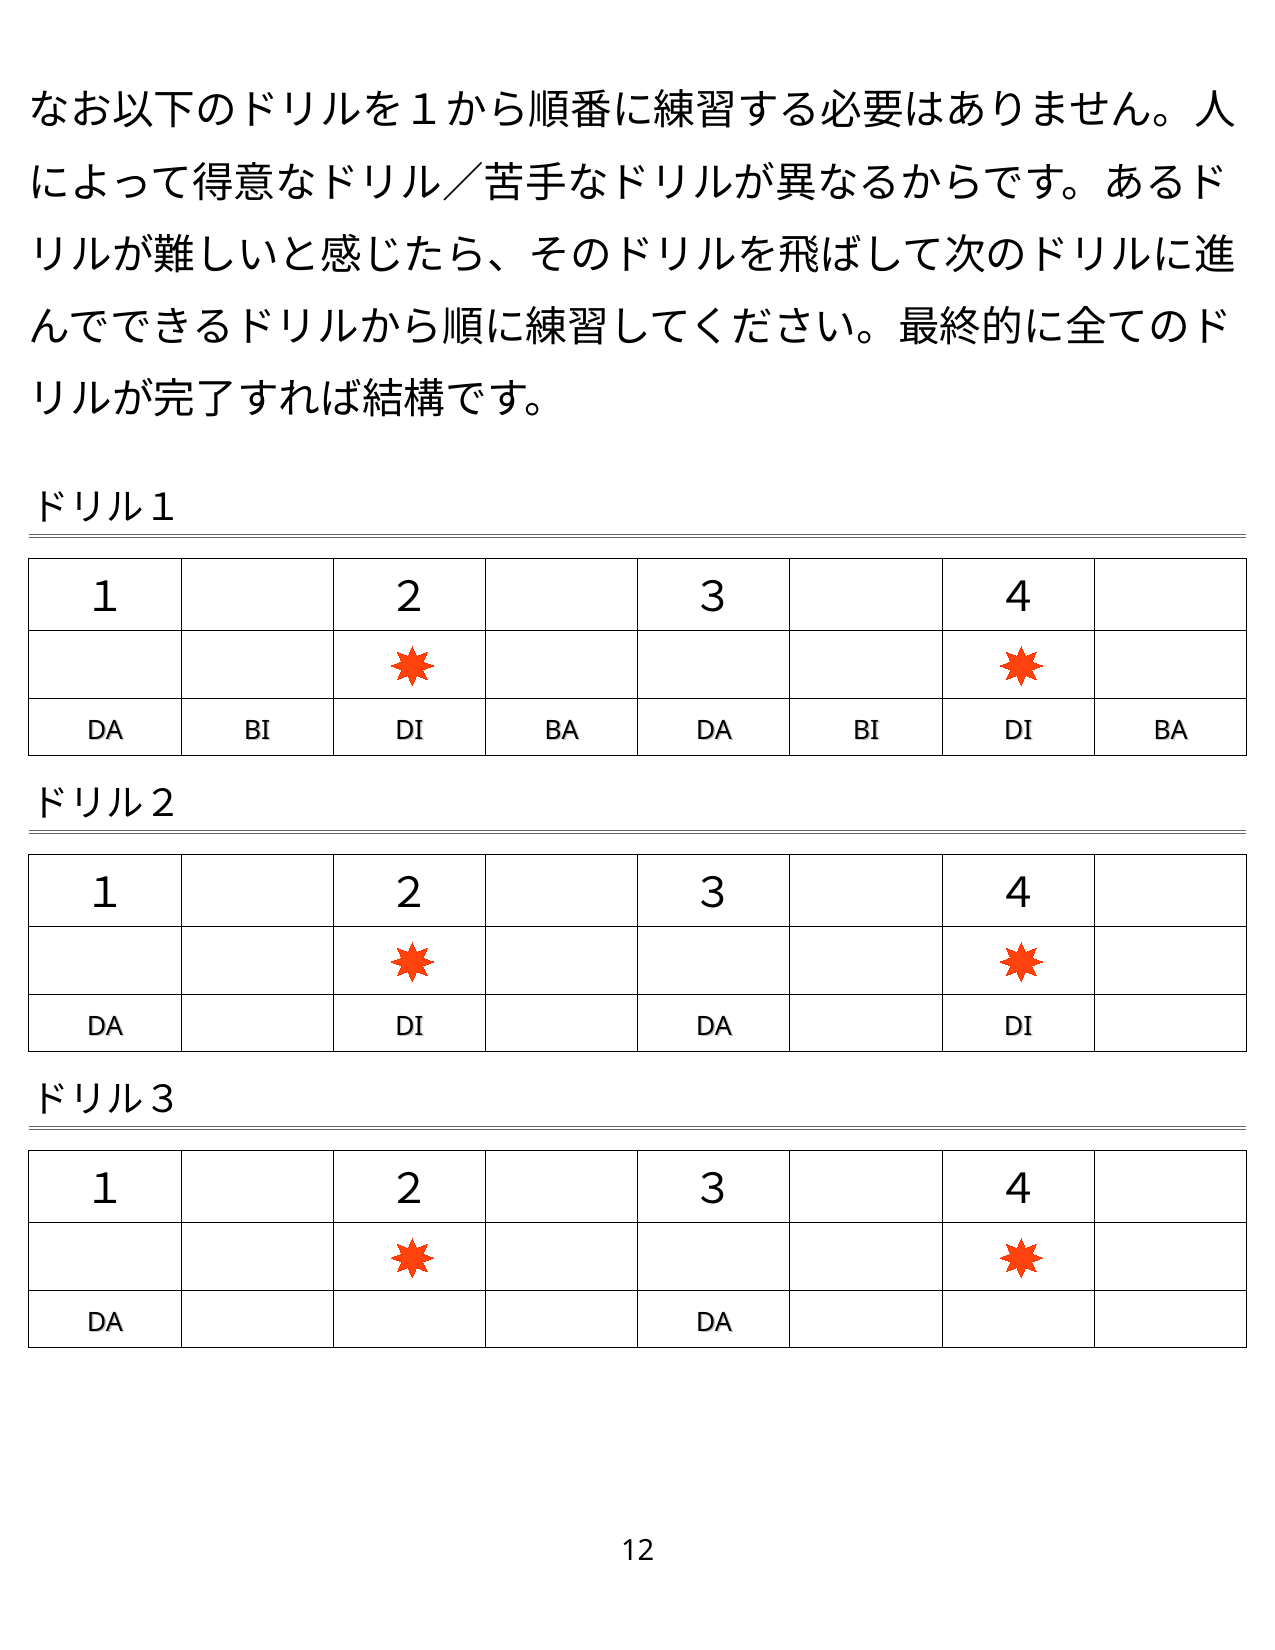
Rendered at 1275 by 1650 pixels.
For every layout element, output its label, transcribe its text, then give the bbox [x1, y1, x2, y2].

table_cell [486, 631, 637, 698]
table_cell [638, 631, 789, 698]
table_header [1095, 559, 1246, 629]
table_cell [29, 631, 181, 698]
table_cell [1095, 1291, 1246, 1347]
table_cell di [943, 995, 1094, 1051]
table_cell [334, 631, 485, 698]
table_cell bi [182, 699, 333, 755]
table_cell [638, 1223, 789, 1290]
table_cell [182, 1291, 333, 1347]
table_header [182, 559, 333, 629]
table_header ４ [943, 559, 1094, 629]
table_header ２ [334, 855, 485, 926]
table_cell [29, 927, 181, 994]
table_header [790, 855, 942, 926]
text なお以下のドリルを１から順番に練習する必要はありません。人によって得意なドリル／苦手なドリルが異なるからです。あるドリルが難しいと感じたら、そのドリルを飛ばして次のドリルに進んでできるドリルから順に練習してください。最終的に全てのドリルが完了すれば結構です。 [28, 76, 1246, 426]
table_cell [486, 1291, 637, 1347]
table_header [1095, 855, 1246, 926]
table_header １ [29, 1151, 181, 1222]
table_cell [943, 1223, 1094, 1290]
table_header ３ [638, 559, 789, 629]
table_cell [790, 631, 942, 698]
table_cell [1095, 631, 1246, 698]
table_cell [790, 1291, 942, 1347]
table_cell [182, 927, 333, 994]
table_header [1095, 1151, 1246, 1222]
subtitle ドリル２ [28, 769, 1246, 833]
subtitle ドリル１ [28, 473, 1246, 537]
table_header [182, 855, 333, 926]
table_cell da [29, 995, 181, 1051]
table_cell [334, 1291, 485, 1347]
table_cell [943, 1291, 1094, 1347]
table_cell [486, 995, 637, 1051]
table_cell da [638, 1291, 789, 1347]
table_cell di [943, 699, 1094, 755]
table_cell [182, 1223, 333, 1290]
table_cell [790, 995, 942, 1051]
table_cell [1095, 1223, 1246, 1290]
table_header １ [29, 855, 181, 926]
table_header ３ [638, 855, 789, 926]
table_header [486, 1151, 637, 1222]
table_cell [486, 927, 637, 994]
table_cell [1095, 927, 1246, 994]
table_header [790, 1151, 942, 1222]
table_header ４ [943, 1151, 1094, 1222]
table_cell [29, 1223, 181, 1290]
table_header ３ [638, 1151, 789, 1222]
table_cell [486, 1223, 637, 1290]
table_cell ba [1095, 699, 1246, 755]
table_cell ba [486, 699, 637, 755]
table_header ２ [334, 559, 485, 629]
table_header ２ [334, 1151, 485, 1222]
table_header [486, 855, 637, 926]
table_cell [638, 927, 789, 994]
table_cell bi [790, 699, 942, 755]
table_cell [182, 995, 333, 1051]
table_cell [943, 631, 1094, 698]
table_cell di [334, 995, 485, 1051]
table_cell [334, 927, 485, 994]
table_cell [1095, 995, 1246, 1051]
table_header １ [29, 559, 181, 629]
table_header ４ [943, 855, 1094, 926]
table_cell da [638, 699, 789, 755]
table_cell [334, 1223, 485, 1290]
table_cell [943, 927, 1094, 994]
subtitle ドリル３ [28, 1066, 1246, 1129]
table_cell [790, 1223, 942, 1290]
table_cell di [334, 699, 485, 755]
table_cell da [29, 699, 181, 755]
table_cell [790, 927, 942, 994]
table_header [486, 559, 637, 629]
table_header [182, 1151, 333, 1222]
table_cell da [29, 1291, 181, 1347]
table_cell da [638, 995, 789, 1051]
table_header [790, 559, 942, 629]
table_cell [182, 631, 333, 698]
